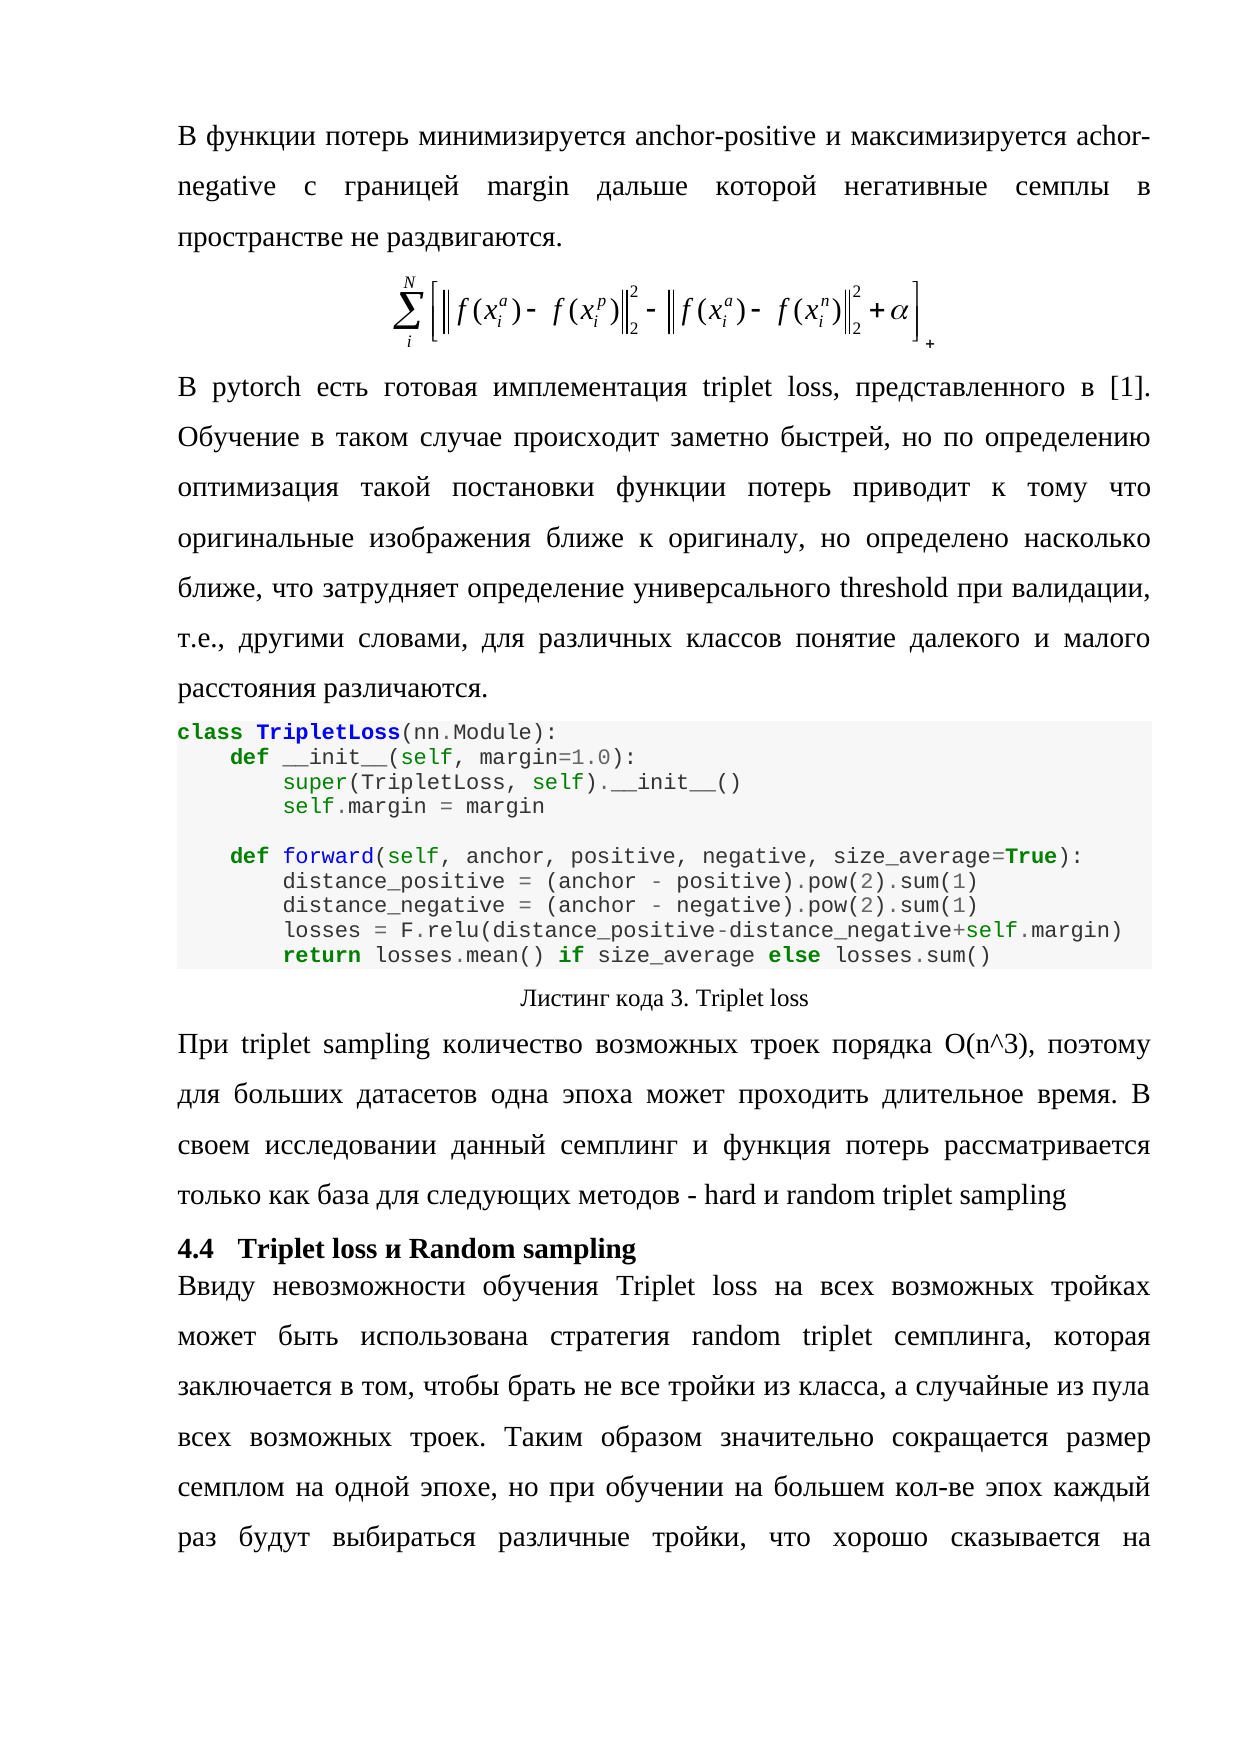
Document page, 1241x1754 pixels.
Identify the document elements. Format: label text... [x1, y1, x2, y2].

text В pytorch есть готовая имплементация triplet loss, представленного в [1]. Обучение в таком случае происходит заметно быстрей, но по определению оптимизация такой постановки функции потерь приводит к тому что оригинальные изображения ближе к оригиналу, но определено насколько ближе, что затрудняет определение универсального threshold при валидации, т.е., другими словами, для различных классов понятие далекого и малого расстояния различаются. [177, 369, 1152, 704]
text Ввиду невозможности обучения Triplet loss на всех возможных тройках может быть использована стратегия random triplet семплинга, которая заключается в том, чтобы брать не все тройки из класса, а случайные из пула всех возможных троек. Таким образом значительно сокращается размер семплом на одной эпохе, но при обучении на большем кол-ве эпох каждый раз будут выбираться различные тройки, что хорошо сказывается на [177, 1268, 1152, 1553]
subtitle Triplet loss и Random sampling [177, 1232, 1152, 1265]
text В функции потерь минимизируется anchor-positive и максимизируется achor-negative с границей margin дальше которой негативные семплы в пространстве не раздвигаются. [177, 118, 1152, 252]
text Листинг кода 3. Triplet loss [177, 983, 1152, 1012]
text При triplet sampling количество возможных троек порядка O(n^3), поэтому для больших датасетов одна эпоха может проходить длительное время. В своем исследовании данный семплинг и функция потерь рассматривается только как база для следующих методов - hard и random triplet sampling [177, 1026, 1152, 1211]
